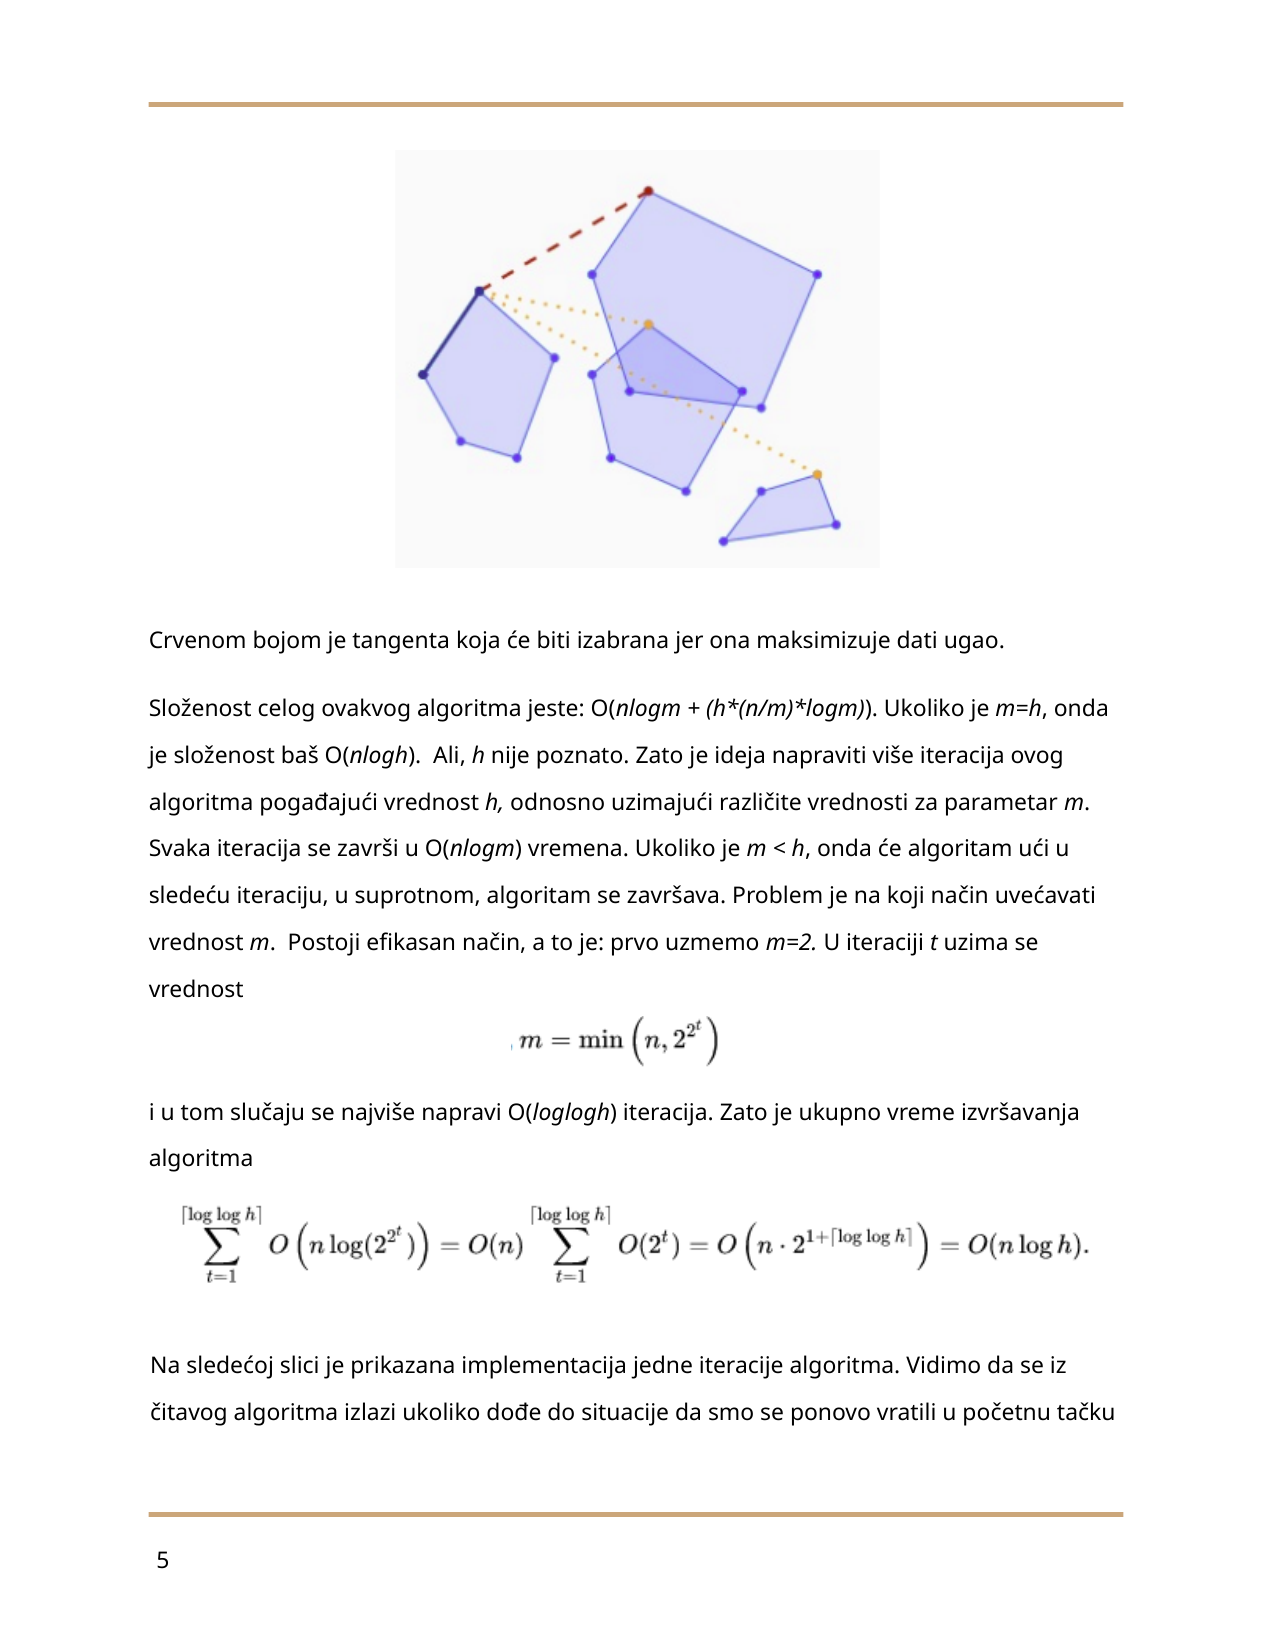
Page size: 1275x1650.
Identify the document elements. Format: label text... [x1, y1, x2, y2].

picture [148, 102, 1124, 107]
text Crvenom bojom je tangenta koja će biti izabrana jer ona maksimizuje dati ugao. [148, 624, 1125, 655]
text Na sledećoj slici je prikazana implementacija jedne iteracije algoritma. Vidimo da se iz čitavog algoritma izlazi ukoliko dođe do situacije da smo se ponovo vratili u početnu tačku [150, 1210, 1125, 1427]
text Složenost celog ovakvog algoritma jeste: O(nlogm + (h*(n/m)*logm)). Ukoliko je m=h, onda je složenost baš O(nlogh). Ali, h nije poznato. Zato je ideja napraviti više iteracija ovog algoritma pogađajući vrednost h, odnosno uzimajući različite vrednosti za parametar m. Svaka iteracija se završi u O(nlogm) vremena. Ukoliko je m < h, onda će algoritam ući u sledeću iteraciju, u suprotnom, algoritam se završava. Problem je na koji način uvećavati vrednost m. Postoji efikasan način, a to je: prvo uzmemo m=2. U iteraciji t uzima se vrednost [148, 692, 1125, 1004]
text i u tom slučaju se najviše napravi O(loglogh) iteracija. Zato je ukupno vreme izvršavanja algoritma [148, 1096, 1125, 1174]
picture [148, 1512, 1124, 1517]
picture [172, 1189, 1103, 1297]
picture [395, 150, 880, 568]
picture [511, 1016, 724, 1068]
